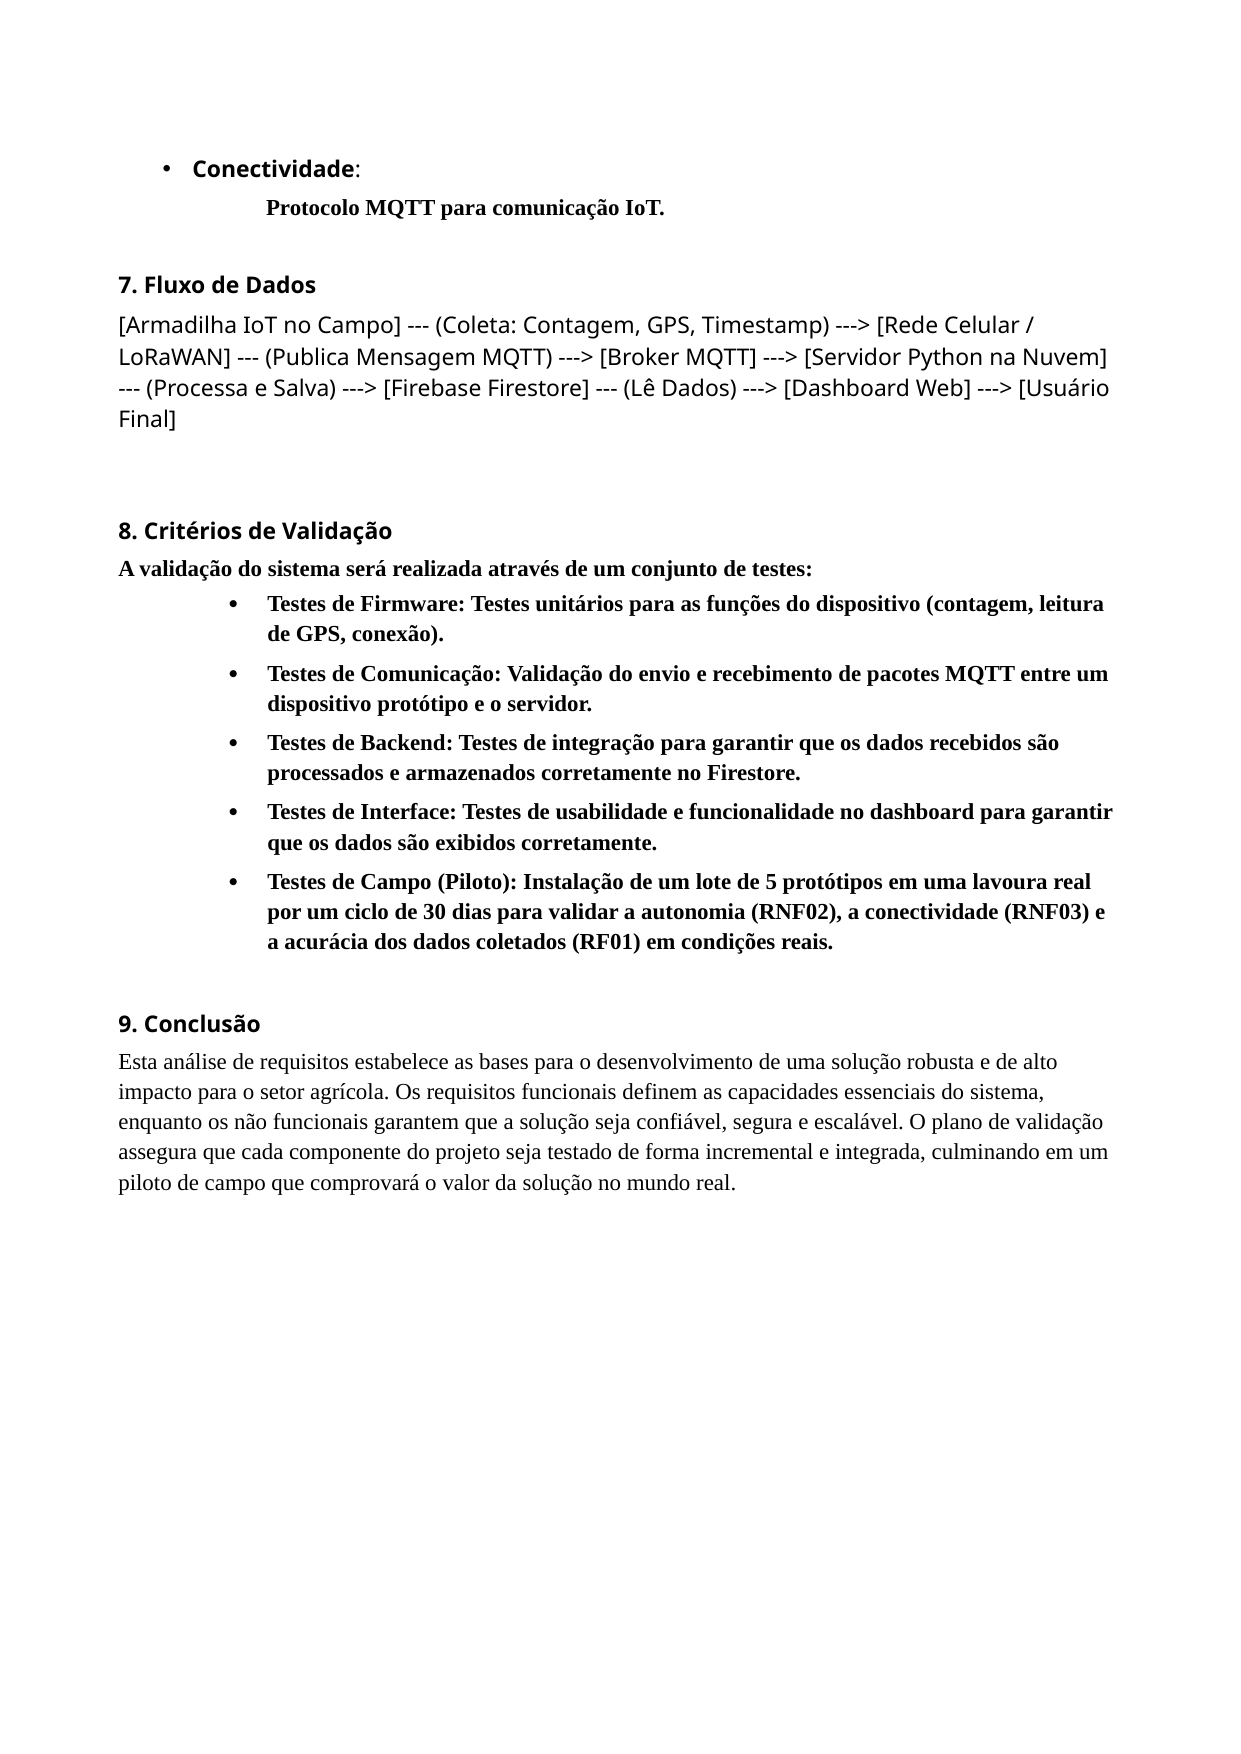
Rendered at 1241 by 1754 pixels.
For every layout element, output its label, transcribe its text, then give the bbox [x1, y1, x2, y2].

subtitle 8. Critérios de Validação [118, 515, 1122, 546]
list Testes de Comunicação: Validação do envio e recebimento de pacotes MQTT entre um dispositivo protótipo e o servidor. [229, 660, 1122, 716]
text A validação do sistema será realizada através de um conjunto de testes: [118, 555, 1122, 581]
list Testes de Campo (Piloto): Instalação de um lote de 5 protótipos em uma lavoura real por um ciclo de 30 dias para validar a autonomia (RNF02), a conectividade (RNF03) e a acurácia dos dados coletados (RF01) em condições reais. [229, 868, 1122, 954]
list Testes de Interface: Testes de usabilidade e funcionalidade no dashboard para garantir que os dados são exibidos corretamente. [229, 798, 1122, 855]
list Testes de Backend: Testes de integração para garantir que os dados recebidos são processados e armazenados corretamente no Firestore. [229, 729, 1122, 786]
subtitle 9. Conclusão [118, 1008, 1122, 1039]
subtitle 7. Fluxo de Dados [118, 269, 1122, 300]
text [Armadilha IoT no Campo] --- (Coleta: Contagem, GPS, Timestamp) ---> [Rede Celular / LoRaWAN] --- (Publica Mensagem MQTT) ---> [Broker MQTT] ---> [Servidor Python na Nuvem] --- (Processa e Salva) ---> [Firebase Firestore] --- (Lê Dados) ---> [Dashboard Web] ---> [Usuário Final] [118, 309, 1122, 466]
list Conectividade: [162, 153, 1122, 185]
text Esta análise de requisitos estabelece as bases para o desenvolvimento de uma solução robusta e de alto impacto para o setor agrícola. Os requisitos funcionais definem as capacidades essenciais do sistema, enquanto os não funcionais garantem que a solução seja confiável, segura e escalável. O plano de validação assegura que cada componente do projeto seja testado de forma incremental e integrada, culminando em um piloto de campo que comprovará o valor da solução no mundo real. [118, 1048, 1122, 1195]
text Protocolo MQTT para comunicação IoT. [192, 194, 1122, 220]
list Testes de Firmware: Testes unitários para as funções do dispositivo (contagem, leitura de GPS, conexão). [229, 590, 1122, 647]
